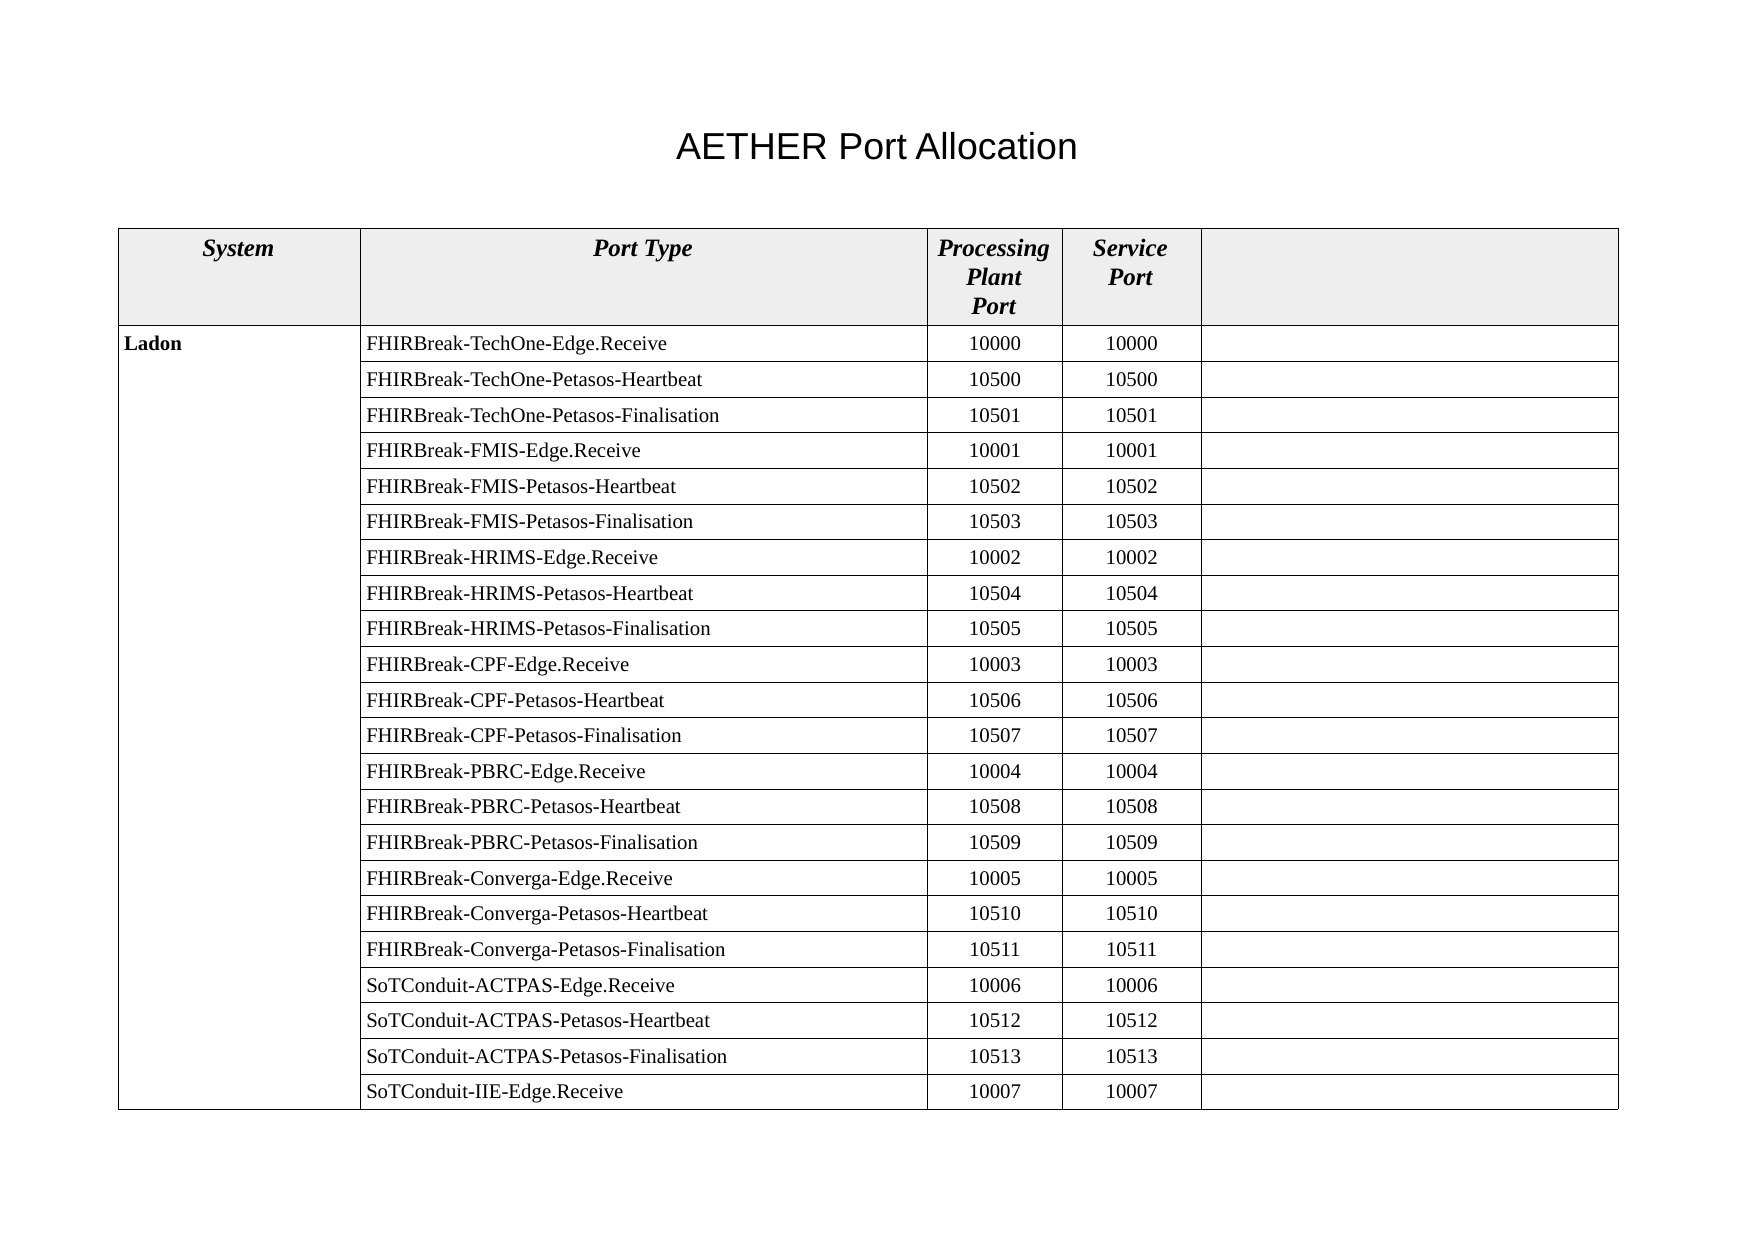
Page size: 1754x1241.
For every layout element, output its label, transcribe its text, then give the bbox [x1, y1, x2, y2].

table_cell FHIRBreak-TechOne-Petasos-Finalisation [361, 398, 927, 432]
table_cell FHIRBreak-HRIMS-Petasos-Heartbeat [361, 576, 927, 610]
table_cell 10511 [1063, 932, 1201, 967]
table_cell [1202, 540, 1618, 575]
table_cell 10503 [928, 505, 1062, 539]
table_cell [1202, 718, 1618, 753]
table_cell [1202, 326, 1618, 361]
table_cell 10511 [928, 932, 1062, 967]
table_cell 10007 [1063, 1075, 1201, 1109]
table_cell 10006 [1063, 968, 1201, 1002]
table_cell 10001 [928, 433, 1062, 468]
table_cell 10002 [1063, 540, 1201, 575]
table_cell FHIRBreak-PBRC-Edge.Receive [361, 754, 927, 788]
table_cell SoTConduit-ACTPAS-Petasos-Finalisation [361, 1039, 927, 1073]
table_cell FHIRBreak-Converga-Petasos-Finalisation [361, 932, 927, 967]
table_cell 10500 [1063, 362, 1201, 397]
table_cell [1202, 469, 1618, 503]
table_cell FHIRBreak-Converga-Petasos-Heartbeat [361, 896, 927, 931]
table_cell [1202, 683, 1618, 717]
table_cell 10000 [928, 326, 1062, 361]
table_cell FHIRBreak-PBRC-Petasos-Heartbeat [361, 790, 927, 824]
table_cell FHIRBreak-TechOne-Edge.Receive [361, 326, 927, 361]
table_cell 10007 [928, 1075, 1062, 1109]
table_cell 10513 [1063, 1039, 1201, 1073]
table_cell FHIRBreak-CPF-Petasos-Heartbeat [361, 683, 927, 717]
table_header Port Type [361, 229, 927, 325]
table_header [1202, 229, 1618, 325]
table_cell 10508 [928, 790, 1062, 824]
table_cell 10504 [1063, 576, 1201, 610]
table_cell 10005 [928, 861, 1062, 895]
table_cell [1202, 1003, 1618, 1038]
table_cell SoTConduit-ACTPAS-Edge.Receive [361, 968, 927, 1002]
table_cell FHIRBreak-HRIMS-Petasos-Finalisation [361, 611, 927, 646]
table_cell FHIRBreak-HRIMS-Edge.Receive [361, 540, 927, 575]
table_cell [1202, 647, 1618, 682]
table_cell 10000 [1063, 326, 1201, 361]
table_cell 10506 [1063, 683, 1201, 717]
table_cell FHIRBreak-FMIS-Petasos-Heartbeat [361, 469, 927, 503]
table_cell 10001 [1063, 433, 1201, 468]
table_cell 10512 [1063, 1003, 1201, 1038]
subtitle AETHER Port Allocation [118, 124, 1636, 167]
table_cell 10506 [928, 683, 1062, 717]
table_cell 10004 [928, 754, 1062, 788]
table_cell 10503 [1063, 505, 1201, 539]
table_cell FHIRBreak-Converga-Edge.Receive [361, 861, 927, 895]
table_cell FHIRBreak-CPF-Petasos-Finalisation [361, 718, 927, 753]
table_cell [1202, 433, 1618, 468]
table_cell 10505 [928, 611, 1062, 646]
table_cell 10510 [928, 896, 1062, 931]
table_cell 10505 [1063, 611, 1201, 646]
table_cell [1202, 1039, 1618, 1073]
table_cell [1202, 362, 1618, 397]
table_cell 10509 [1063, 825, 1201, 860]
table_cell 10512 [928, 1003, 1062, 1038]
table_cell [1202, 398, 1618, 432]
table_cell [1202, 932, 1618, 967]
table_cell 10507 [928, 718, 1062, 753]
table_cell [1202, 896, 1618, 931]
table_cell 10502 [928, 469, 1062, 503]
table_cell 10510 [1063, 896, 1201, 931]
table_header System [119, 229, 360, 325]
table_cell FHIRBreak-TechOne-Petasos-Heartbeat [361, 362, 927, 397]
table_cell SoTConduit-IIE-Edge.Receive [361, 1075, 927, 1109]
table_cell 10500 [928, 362, 1062, 397]
table_cell 10507 [1063, 718, 1201, 753]
table_cell FHIRBreak-CPF-Edge.Receive [361, 647, 927, 682]
table_cell [1202, 1075, 1618, 1109]
table_cell FHIRBreak-FMIS-Edge.Receive [361, 433, 927, 468]
table_cell 10005 [1063, 861, 1201, 895]
table_cell FHIRBreak-PBRC-Petasos-Finalisation [361, 825, 927, 860]
table_header Processing Plant Port [928, 229, 1062, 325]
table_cell [1202, 861, 1618, 895]
table_cell [1202, 968, 1618, 1002]
table_cell 10502 [1063, 469, 1201, 503]
table_cell SoTConduit-ACTPAS-Petasos-Heartbeat [361, 1003, 927, 1038]
table_cell [1202, 790, 1618, 824]
table_cell [1202, 754, 1618, 788]
table_cell FHIRBreak-FMIS-Petasos-Finalisation [361, 505, 927, 539]
table_cell 10003 [1063, 647, 1201, 682]
table_cell 10513 [928, 1039, 1062, 1073]
table_cell 10004 [1063, 754, 1201, 788]
table_cell 10002 [928, 540, 1062, 575]
table_header Service Port [1063, 229, 1201, 325]
table_cell 10006 [928, 968, 1062, 1002]
table_cell 10501 [1063, 398, 1201, 432]
table_cell 10508 [1063, 790, 1201, 824]
table_cell [1202, 505, 1618, 539]
table_cell [1202, 576, 1618, 610]
table_cell Ladon [119, 326, 360, 1109]
table_cell 10504 [928, 576, 1062, 610]
table_cell 10003 [928, 647, 1062, 682]
table_cell 10501 [928, 398, 1062, 432]
table_cell [1202, 611, 1618, 646]
table_cell [1202, 825, 1618, 860]
table_cell 10509 [928, 825, 1062, 860]
